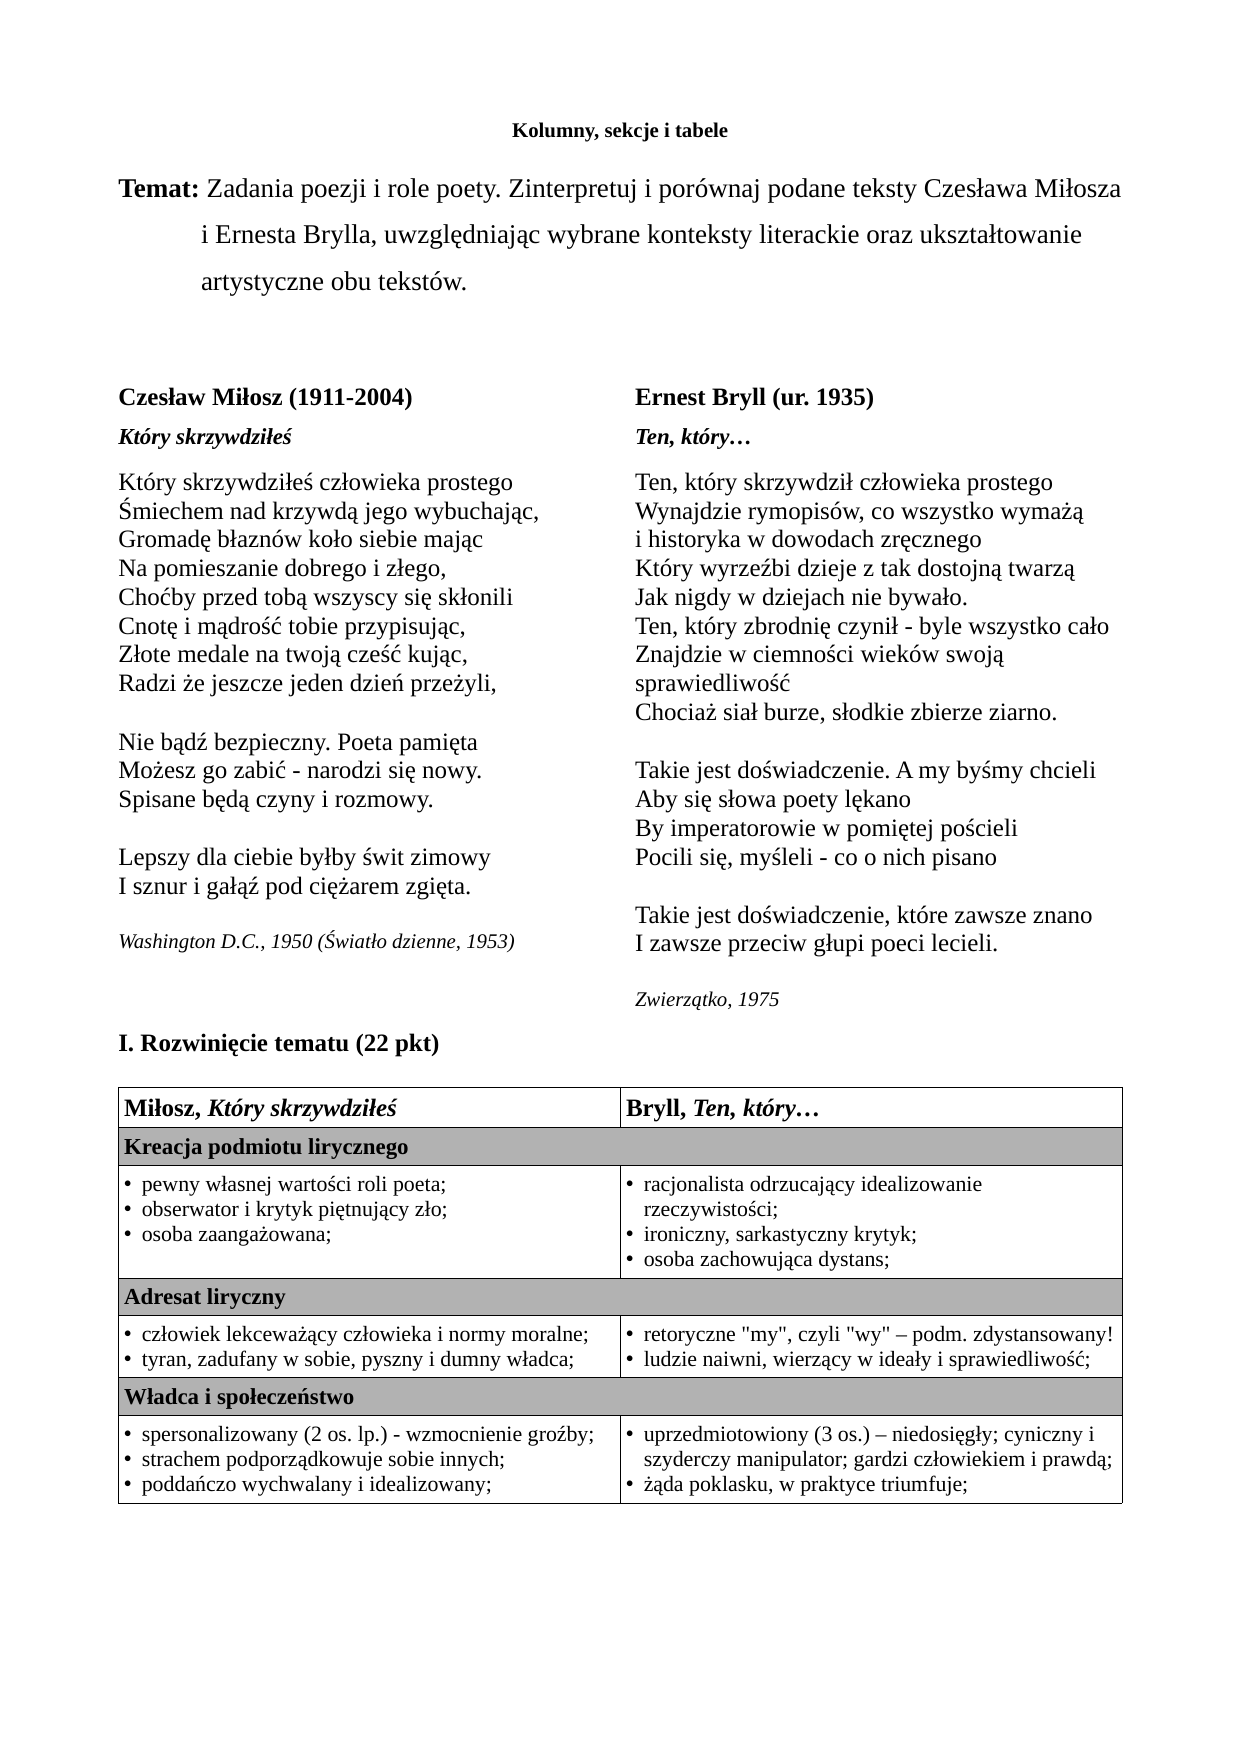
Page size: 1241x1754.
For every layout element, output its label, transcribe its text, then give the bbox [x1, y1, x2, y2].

text Chociaż siał burze, słodkie zbierze ziarno. [635, 697, 1122, 726]
text I. Rozwinięcie tematu (22 pkt) [118, 1028, 1122, 1057]
text Nie bądź bezpieczny. Poeta pamięta [118, 727, 605, 755]
text Zwierzątko, 1975 [635, 987, 1122, 1011]
text Który skrzywdziłeś [118, 423, 605, 449]
text Wynajdzie rymopisów, co wszystko wymażą [635, 496, 1122, 524]
text Ten, który… [635, 423, 1122, 449]
text Takie jest doświadczenie, które zawsze znano [635, 900, 1122, 928]
text Znajdzie w ciemności wieków swoją sprawiedliwość [635, 639, 1122, 697]
text Lepszy dla ciebie byłby świt zimowy [118, 842, 605, 871]
table_cell Kreacja podmiotu lirycznego [119, 1128, 1122, 1165]
table_header Miłosz, Który skrzywdziłeś [119, 1088, 620, 1127]
text i historyka w dowodach zręcznego [635, 524, 1122, 553]
text Gromadę błaznów koło siebie mając [118, 524, 605, 553]
table_header Bryll, Ten, który… [621, 1088, 1122, 1127]
text Radzi że jeszcze jeden dzień przeżyli, [118, 668, 605, 697]
text Który skrzywdziłeś człowieka prostego [118, 467, 605, 496]
text Na pomieszanie dobrego i złego, [118, 553, 605, 582]
table_cell Adresat liryczny [119, 1279, 1122, 1315]
text Pocili się, myśleli - co o nich pisano [635, 842, 1122, 870]
table_cell uprzedmiotowiony (3 os.) – niedosięgły; cyniczny i szyderczy manipulator; gardzi człowiekiem i prawdą; żąda poklasku, w praktyce triumfuje; [621, 1416, 1122, 1502]
text Aby się słowa poety lękano [635, 784, 1122, 813]
text Ten, który skrzywdził człowieka prostego [635, 467, 1122, 496]
text Śmiechem nad krzywdą jego wybuchając, [118, 496, 605, 524]
text Który wyrzeźbi dzieje z tak dostojną twarzą [635, 553, 1122, 582]
text I sznur i gałąź pod ciężarem zgięta. [118, 871, 605, 900]
text Cnotę i mądrość tobie przypisując, [118, 611, 605, 639]
text Możesz go zabić - narodzi się nowy. [118, 755, 605, 784]
text Jak nigdy w dziejach nie bywało. [635, 582, 1122, 611]
table_cell pewny własnej wartości roli poeta; obserwator i krytyk piętnujący zło; osoba zaangażowana; [119, 1166, 620, 1277]
table_cell retoryczne "my", czyli "wy" – podm. zdystansowany! ludzie naiwni, wierzący w ideały i sprawiedliwość; [621, 1316, 1122, 1377]
text Ernest Bryll (ur. 1935) [635, 382, 1122, 411]
text Temat: Zadania poezji i role poety. Zinterpretuj i porównaj podane teksty Czesława Miłosza i Ernesta Brylla, uwzględniając wybrane konteksty literackie oraz ukształtowanie artystyczne obu tekstów. [118, 172, 1122, 296]
text Czesław Miłosz (1911-2004) [118, 382, 605, 411]
table_cell racjonalista odrzucający idealizowanie rzeczywistości; ironiczny, sarkastyczny krytyk; osoba zachowująca dystans; [621, 1166, 1122, 1277]
table_cell spersonalizowany (2 os. lp.) - wzmocnienie groźby; strachem podporządkowuje sobie innych; poddańczo wychwalany i idealizowany; [119, 1416, 620, 1502]
text By imperatorowie w pomiętej pościeli [635, 813, 1122, 842]
text Takie jest doświadczenie. A my byśmy chcieli [635, 755, 1122, 784]
text Washington D.C., 1950 (Światło dzienne, 1953) [118, 929, 605, 953]
text Ten, który zbrodnię czynił - byle wszystko cało [635, 611, 1122, 639]
table_cell człowiek lekceważący człowieka i normy moralne; tyran, zadufany w sobie, pyszny i dumny władca; [119, 1316, 620, 1377]
text Złote medale na twoją cześć kując, [118, 639, 605, 668]
table_cell Władca i społeczeństwo [119, 1378, 1122, 1415]
text Spisane będą czyny i rozmowy. [118, 784, 605, 813]
text I zawsze przeciw głupi poeci lecieli. [635, 928, 1122, 957]
text Choćby przed tobą wszyscy się skłonili [118, 582, 605, 611]
